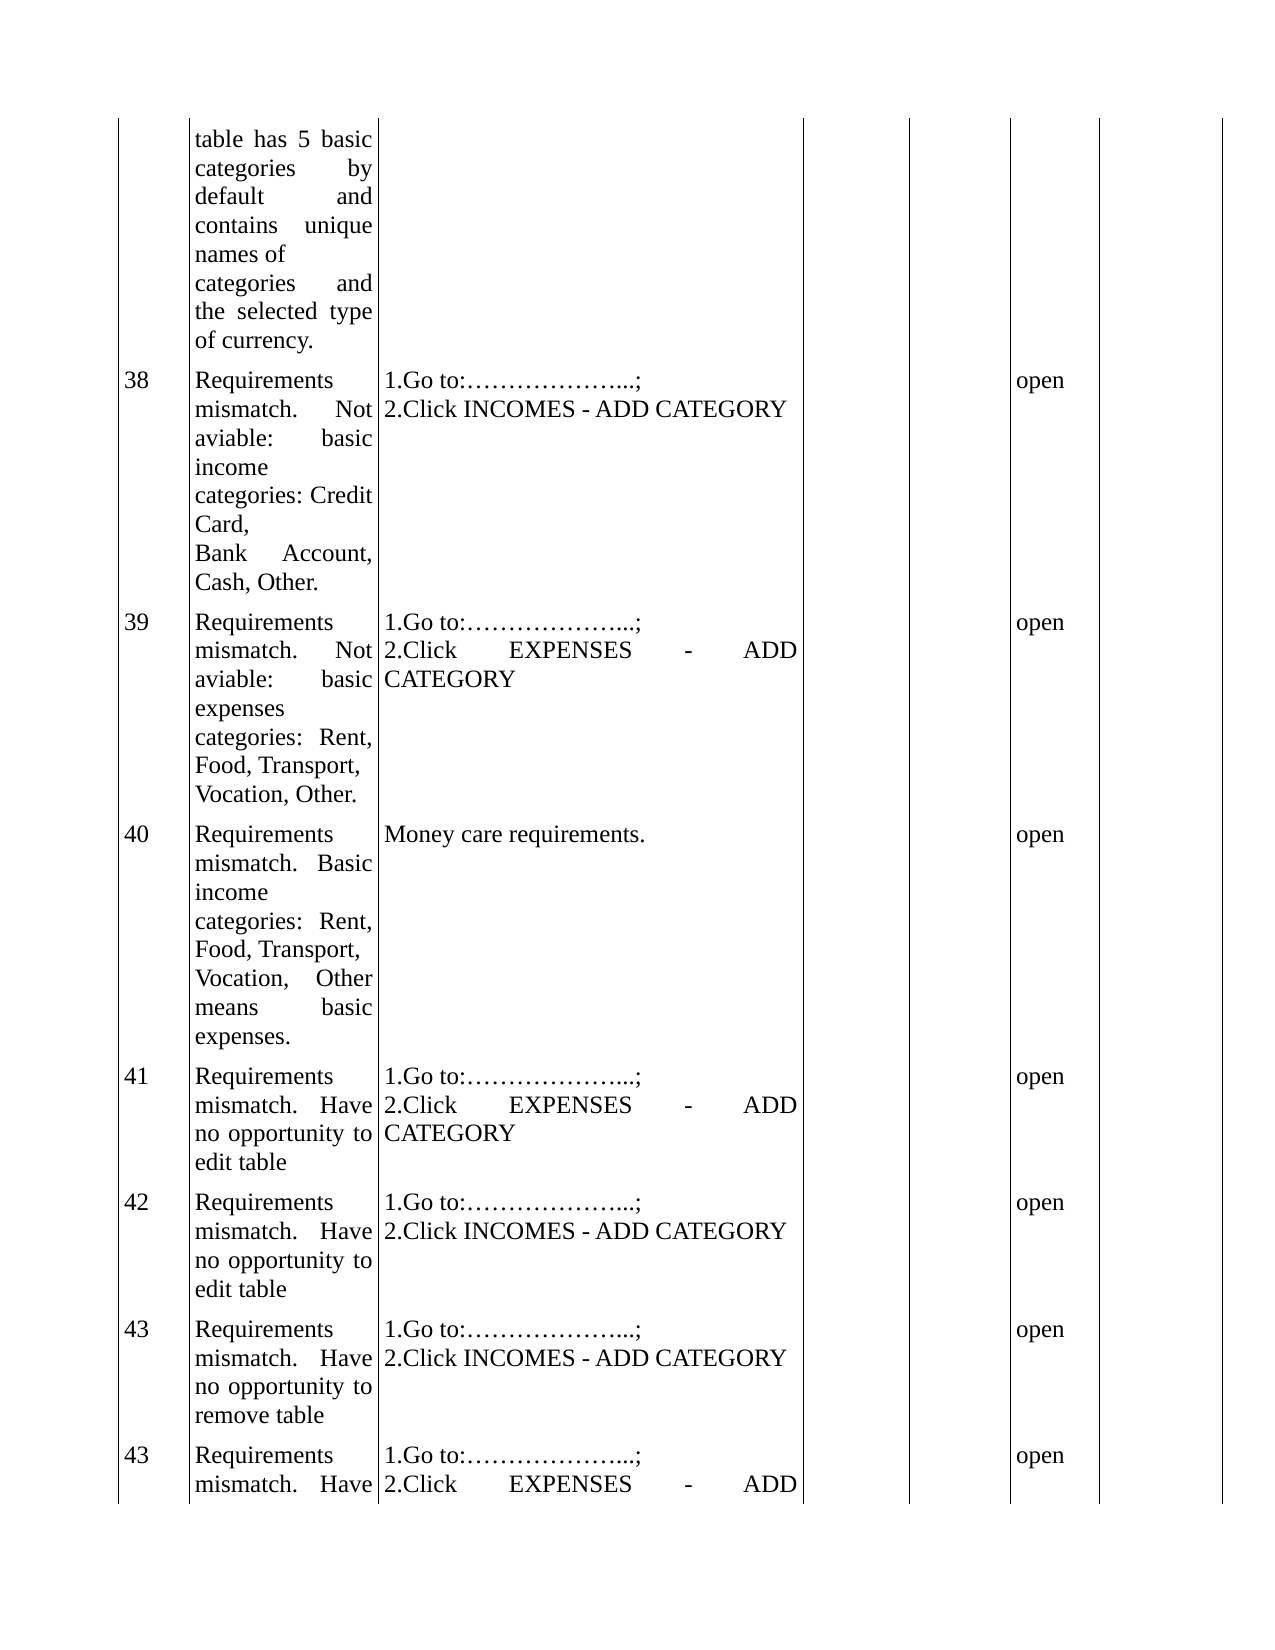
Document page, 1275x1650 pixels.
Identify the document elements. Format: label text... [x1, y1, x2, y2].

table_cell 38 [119, 360, 189, 601]
table_cell Requirements mismatch. Have no opportunity to remove table [190, 1308, 378, 1434]
table_cell [804, 601, 909, 814]
table_cell Requirements mismatch. Have no opportunity to edit table [190, 1182, 378, 1308]
table_cell [1100, 1055, 1222, 1182]
table_cell 41 [119, 1055, 189, 1182]
table_cell [1011, 118, 1099, 359]
table_cell Requirements mismatch. Not aviable: basic expenses categories: Rent, Food, Transport, Vocation, Other. [190, 601, 378, 814]
table_cell [910, 360, 1010, 601]
table_cell open [1011, 1308, 1099, 1434]
table_cell Requirements mismatch. Have no opportunity to edit table [190, 1055, 378, 1182]
table_cell [804, 360, 909, 601]
table_cell open [1011, 814, 1099, 1055]
table_cell [910, 1435, 1010, 1503]
table_cell [910, 1182, 1010, 1308]
table_cell [1100, 118, 1222, 359]
table_cell [1100, 814, 1222, 1055]
table_cell [910, 1055, 1010, 1182]
table_cell [1100, 1308, 1222, 1434]
table_cell [119, 118, 189, 359]
table_cell [1100, 1435, 1222, 1503]
table_cell [1100, 601, 1222, 814]
table_cell table has 5 basic categories by default and contains unique names of categories and the selected type of currency. [190, 118, 378, 359]
table_cell 1.Go to:………………...; 2.Click EXPENSES - ADD CATEGORY [379, 1055, 803, 1182]
table_cell [804, 1435, 909, 1503]
table_cell [910, 118, 1010, 359]
table_cell 42 [119, 1182, 189, 1308]
table_cell 43 [119, 1435, 189, 1503]
table_cell [910, 1308, 1010, 1434]
table_cell [804, 1308, 909, 1434]
table_cell open [1011, 1055, 1099, 1182]
table_cell open [1011, 360, 1099, 601]
table_cell Requirements mismatch. Not aviable: basic income categories: Credit Card, Bank Account, Cash, Other. [190, 360, 378, 601]
table_cell [804, 1055, 909, 1182]
table_cell 40 [119, 814, 189, 1055]
table_cell 1.Go to:………………...; 2.Click EXPENSES - ADD [379, 1435, 803, 1503]
table_cell [1100, 1182, 1222, 1308]
table_cell 43 [119, 1308, 189, 1434]
table_cell 39 [119, 601, 189, 814]
table_cell 1.Go to:………………...; 2.Click INCOMES - ADD CATEGORY [379, 1182, 803, 1308]
table_cell [910, 814, 1010, 1055]
table_cell open [1011, 1435, 1099, 1503]
table_cell 1.Go to:………………...; 2.Click INCOMES - ADD CATEGORY [379, 360, 803, 601]
table_cell open [1011, 601, 1099, 814]
table_cell [379, 118, 803, 359]
table_cell Requirements mismatch. Have [190, 1435, 378, 1503]
table_cell 1.Go to:………………...; 2.Click INCOMES - ADD CATEGORY [379, 1308, 803, 1434]
table_cell [1100, 360, 1222, 601]
table_cell [804, 118, 909, 359]
table_cell [910, 601, 1010, 814]
table_cell [804, 1182, 909, 1308]
table_cell Money care requirements. [379, 814, 803, 1055]
table_cell open [1011, 1182, 1099, 1308]
table_cell [804, 814, 909, 1055]
table_cell Requirements mismatch. Basic income categories: Rent, Food, Transport, Vocation, Other means basic expenses. [190, 814, 378, 1055]
table_cell 1.Go to:………………...; 2.Click EXPENSES - ADD CATEGORY [379, 601, 803, 814]
